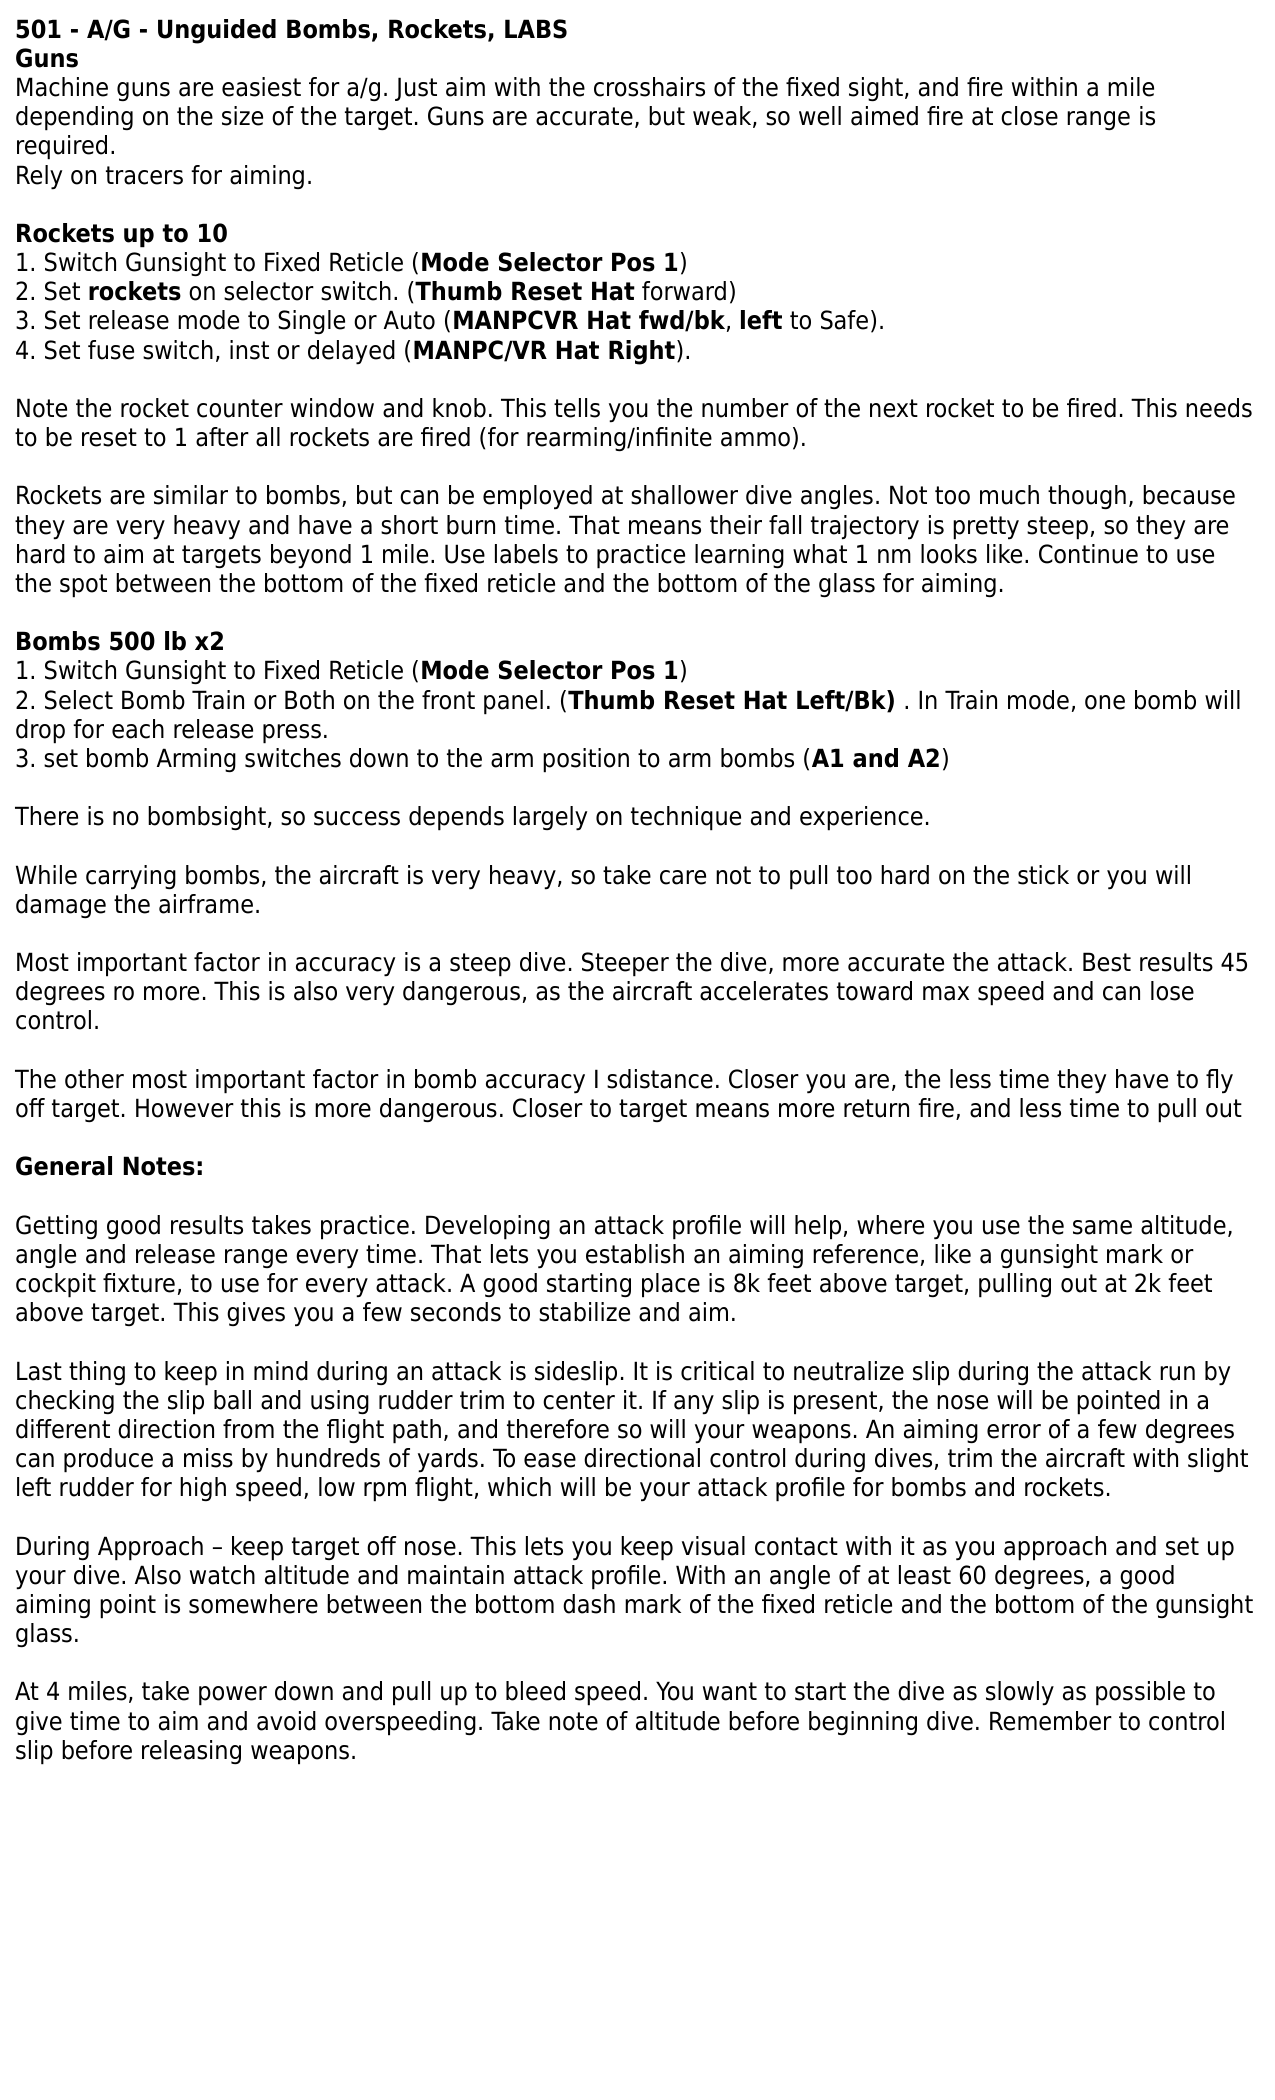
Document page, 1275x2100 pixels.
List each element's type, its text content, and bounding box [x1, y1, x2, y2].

text Machine guns are easiest for a/g. Just aim with the crosshairs of the fixed sight, and fire within a mile depending on the size of the target. Guns are accurate, but weak, so well aimed fire at close range is required. [15, 73, 1260, 161]
text Most important factor in accuracy is a steep dive. Steeper the dive, more accurate the attack. Best results 45 degrees ro more. This is also very dangerous, as the aircraft accelerates toward max speed and can lose control. [15, 948, 1260, 1036]
text 1. Switch Gunsight to Fixed Reticle (Mode Selector Pos 1) [15, 248, 1260, 277]
text 3. Set release mode to Single or Auto (MANPCVR Hat fwd/bk, left to Safe). [15, 307, 1260, 336]
text 2. Select Bomb Train or Both on the front panel. (Thumb Reset Hat Left/Bk) . In Train mode, one bomb will drop for each release press. [15, 686, 1260, 744]
text Guns [15, 44, 1260, 73]
text General Notes: [15, 1152, 1260, 1182]
text 2. Set rockets on selector switch. (Thumb Reset Hat forward) [15, 277, 1260, 307]
text 4. Set fuse switch, inst or delayed (MANPC/VR Hat Right). [15, 336, 1260, 365]
text Rely on tracers for aiming. [15, 161, 1260, 190]
text Rockets are similar to bombs, but can be employed at shallower dive angles. Not too much though, because they are very heavy and have a short burn time. That means their fall trajectory is pretty steep, so they are hard to aim at targets beyond 1 mile. Use labels to practice learning what 1 nm looks like. Continue to use the spot between the bottom of the fixed reticle and the bottom of the glass for aiming. [15, 482, 1260, 598]
text During Approach – keep target off nose. This lets you keep visual contact with it as you approach and set up your dive. Also watch altitude and maintain attack profile. With an angle of at least 60 degrees, a good aiming point is somewhere between the bottom dash mark of the fixed reticle and the bottom of the gunsight glass. [15, 1532, 1260, 1648]
text 3. set bomb Arming switches down to the arm position to arm bombs (A1 and A2) [15, 744, 1260, 773]
text 501 - A/G - Unguided Bombs, Rockets, LABS [15, 15, 1260, 44]
text 1. Switch Gunsight to Fixed Reticle (Mode Selector Pos 1) [15, 657, 1260, 686]
text There is no bombsight, so success depends largely on technique and experience. [15, 802, 1260, 832]
text The other most important factor in bomb accuracy I sdistance. Closer you are, the less time they have to fly off target. However this is more dangerous. Closer to target means more return fire, and less time to pull out [15, 1065, 1260, 1123]
text Rockets up to 10 [15, 219, 1260, 248]
text Bombs 500 lb x2 [15, 627, 1260, 657]
text While carrying bombs, the aircraft is very heavy, so take care not to pull too hard on the stick or you will damage the airframe. [15, 861, 1260, 919]
text Note the rocket counter window and knob. This tells you the number of the next rocket to be fired. This needs to be reset to 1 after all rockets are fired (for rearming/infinite ammo). [15, 394, 1260, 452]
text Last thing to keep in mind during an attack is sideslip. It is critical to neutralize slip during the attack run by checking the slip ball and using rudder trim to center it. If any slip is present, the nose will be pointed in a different direction from the flight path, and therefore so will your weapons. An aiming error of a few degrees can produce a miss by hundreds of yards. To ease directional control during dives, trim the aircraft with slight left rudder for high speed, low rpm flight, which will be your attack profile for bombs and rockets. [15, 1357, 1260, 1502]
text Getting good results takes practice. Developing an attack profile will help, where you use the same altitude, angle and release range every time. That lets you establish an aiming reference, like a gunsight mark or cockpit fixture, to use for every attack. A good starting place is 8k feet above target, pulling out at 2k feet above target. This gives you a few seconds to stabilize and aim. [15, 1211, 1260, 1327]
text At 4 miles, take power down and pull up to bleed speed. You want to start the dive as slowly as possible to give time to aim and avoid overspeeding. Take note of altitude before beginning dive. Remember to control slip before releasing weapons. [15, 1677, 1260, 1765]
